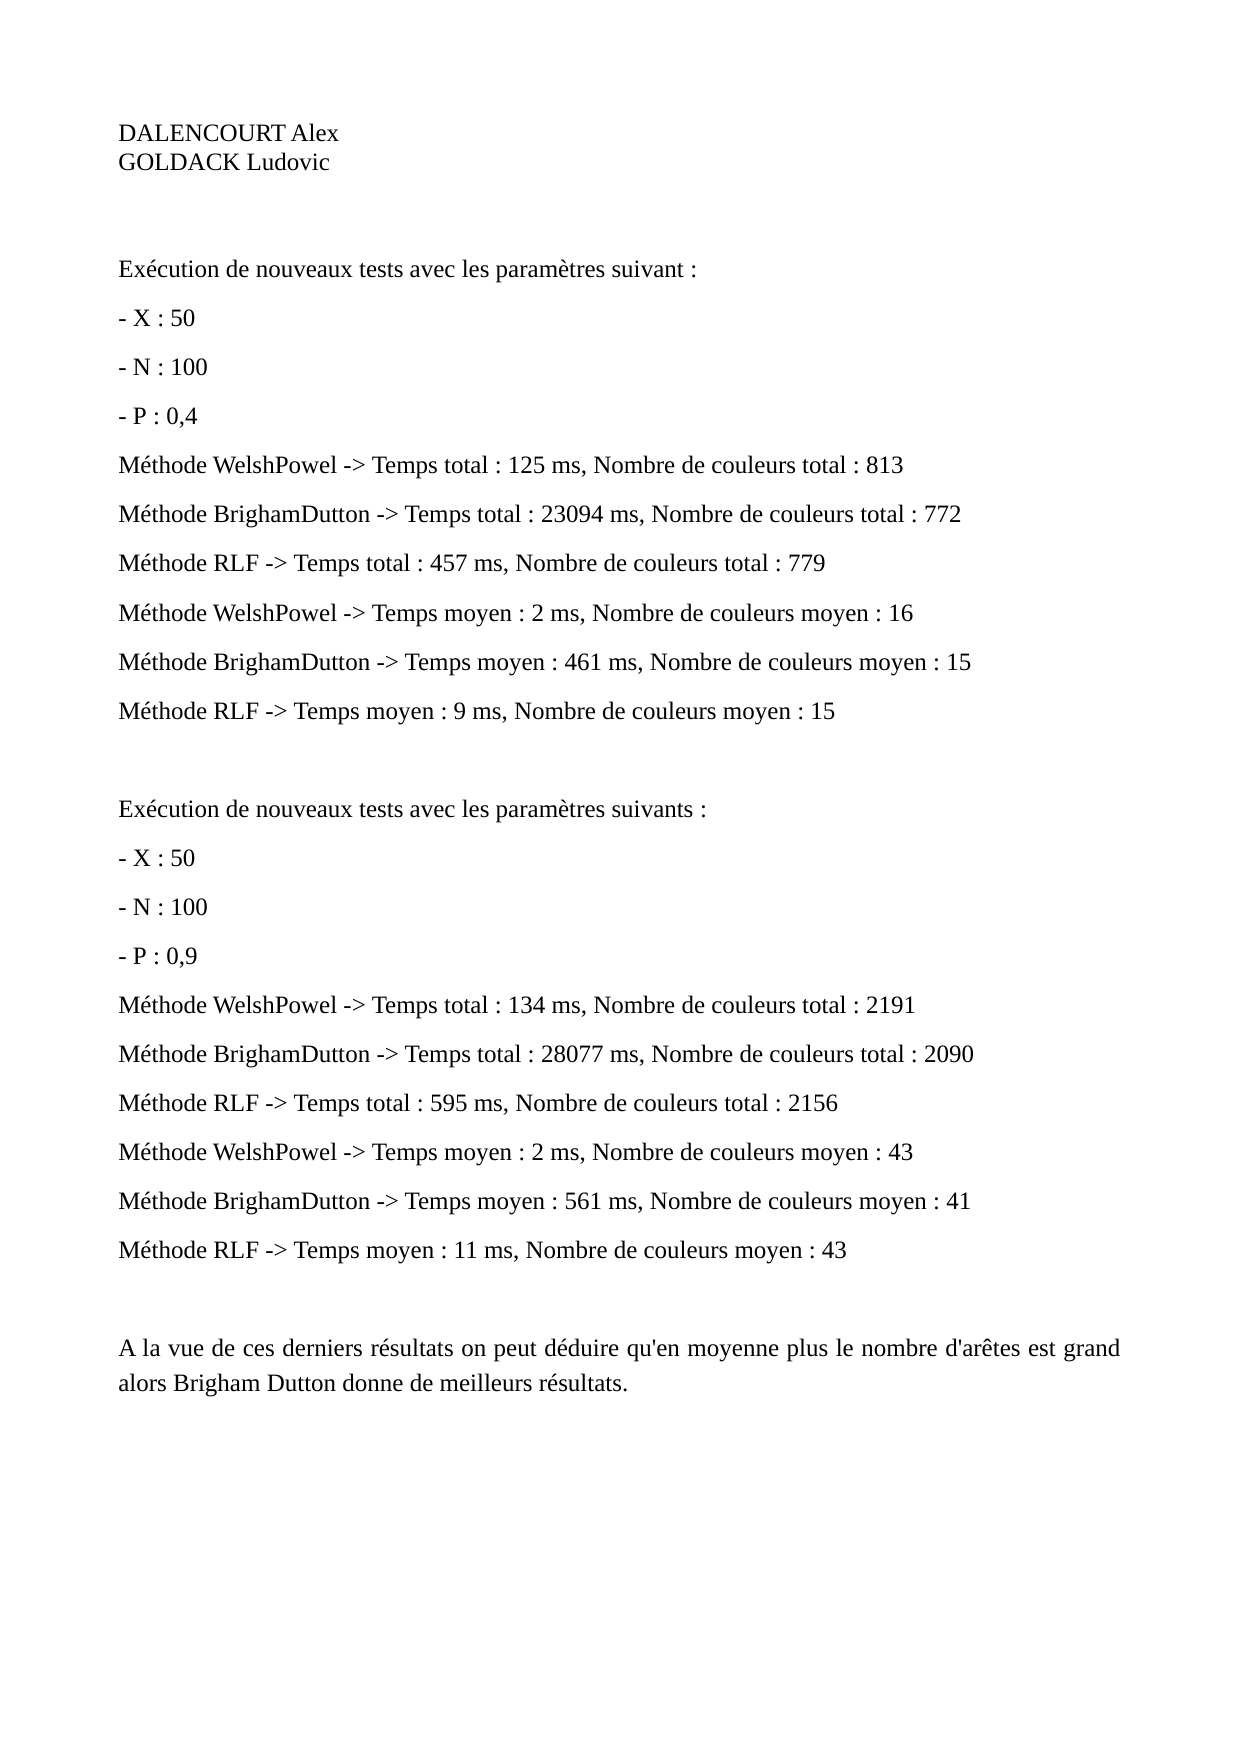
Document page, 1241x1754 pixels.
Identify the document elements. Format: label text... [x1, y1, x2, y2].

text - P : 0,9 [118, 941, 1122, 970]
text Méthode WelshPowel -> Temps moyen : 2 ms, Nombre de couleurs moyen : 43 [118, 1137, 1122, 1166]
text - P : 0,4 [118, 401, 1122, 430]
text Méthode WelshPowel -> Temps total : 134 ms, Nombre de couleurs total : 2191 [118, 990, 1122, 1019]
text Méthode RLF -> Temps moyen : 9 ms, Nombre de couleurs moyen : 15 [118, 696, 1122, 724]
text Méthode RLF -> Temps moyen : 11 ms, Nombre de couleurs moyen : 43 [118, 1235, 1122, 1264]
text A la vue de ces derniers résultats on peut déduire qu'en moyenne plus le nombre d'arêtes est grand alors Brigham Dutton donne de meilleurs résultats. [118, 1333, 1122, 1397]
text Exécution de nouveaux tests avec les paramètres suivants : [118, 794, 1122, 823]
text - X : 50 [118, 843, 1122, 872]
text Méthode BrighamDutton -> Temps total : 23094 ms, Nombre de couleurs total : 772 [118, 499, 1122, 528]
text Méthode BrighamDutton -> Temps moyen : 461 ms, Nombre de couleurs moyen : 15 [118, 647, 1122, 675]
text Méthode BrighamDutton -> Temps total : 28077 ms, Nombre de couleurs total : 2090 [118, 1039, 1122, 1068]
text - N : 100 [118, 892, 1122, 921]
text - X : 50 [118, 303, 1122, 332]
text Méthode BrighamDutton -> Temps moyen : 561 ms, Nombre de couleurs moyen : 41 [118, 1186, 1122, 1215]
text Méthode RLF -> Temps total : 457 ms, Nombre de couleurs total : 779 [118, 548, 1122, 577]
text - N : 100 [118, 352, 1122, 381]
text Méthode WelshPowel -> Temps total : 125 ms, Nombre de couleurs total : 813 [118, 450, 1122, 479]
text Méthode WelshPowel -> Temps moyen : 2 ms, Nombre de couleurs moyen : 16 [118, 598, 1122, 626]
text Exécution de nouveaux tests avec les paramètres suivant : [118, 254, 1122, 283]
text Méthode RLF -> Temps total : 595 ms, Nombre de couleurs total : 2156 [118, 1088, 1122, 1117]
